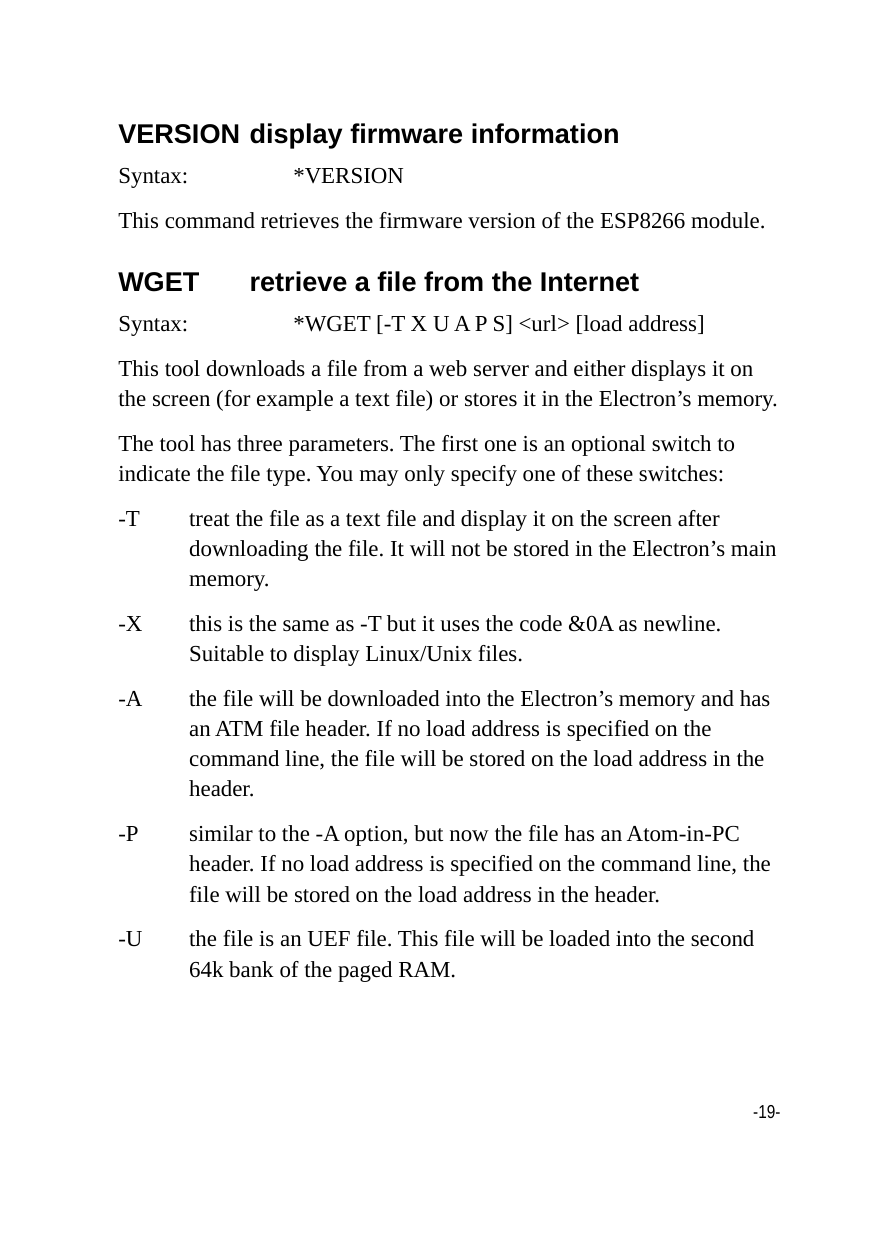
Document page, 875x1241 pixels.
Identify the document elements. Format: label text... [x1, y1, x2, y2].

text The tool has three parameters. The first one is an optional switch to indicate the file type. You may only specify one of these switches: [118, 429, 780, 486]
text -T treat the file as a text file and display it on the screen after downloading the file. It will not be stored in the Electron’s main memory. [118, 504, 780, 591]
text -X this is the same as -T but it uses the code &0A as newline. Suitable to display Linux/Unix files. [118, 610, 780, 666]
text This command retrieves the firmware version of the ESP8266 module. [118, 207, 780, 233]
text Syntax: *WGET [-T X U A P S] <url> [load address] [118, 310, 780, 336]
text -U the file is an UEF file. This file will be loaded into the second 64k bank of the paged RAM. [118, 925, 780, 982]
subtitle VERSION display firmware information [118, 118, 780, 149]
text -P similar to the -A option, but now the file has an Atom-in-PC header. If no load address is specified on the command line, the file will be stored on the load address in the header. [118, 820, 780, 907]
text This tool downloads a file from a web server and either displays it on the screen (for example a text file) or stores it in the Electron’s memory. [118, 354, 780, 411]
text -A the file will be downloaded into the Electron’s memory and has an ATM file header. If no load address is specified on the command line, the file will be stored on the load address in the header. [118, 685, 780, 802]
subtitle WGET retrieve a file from the Internet [118, 266, 780, 297]
text Syntax: *VERSION [118, 162, 780, 188]
